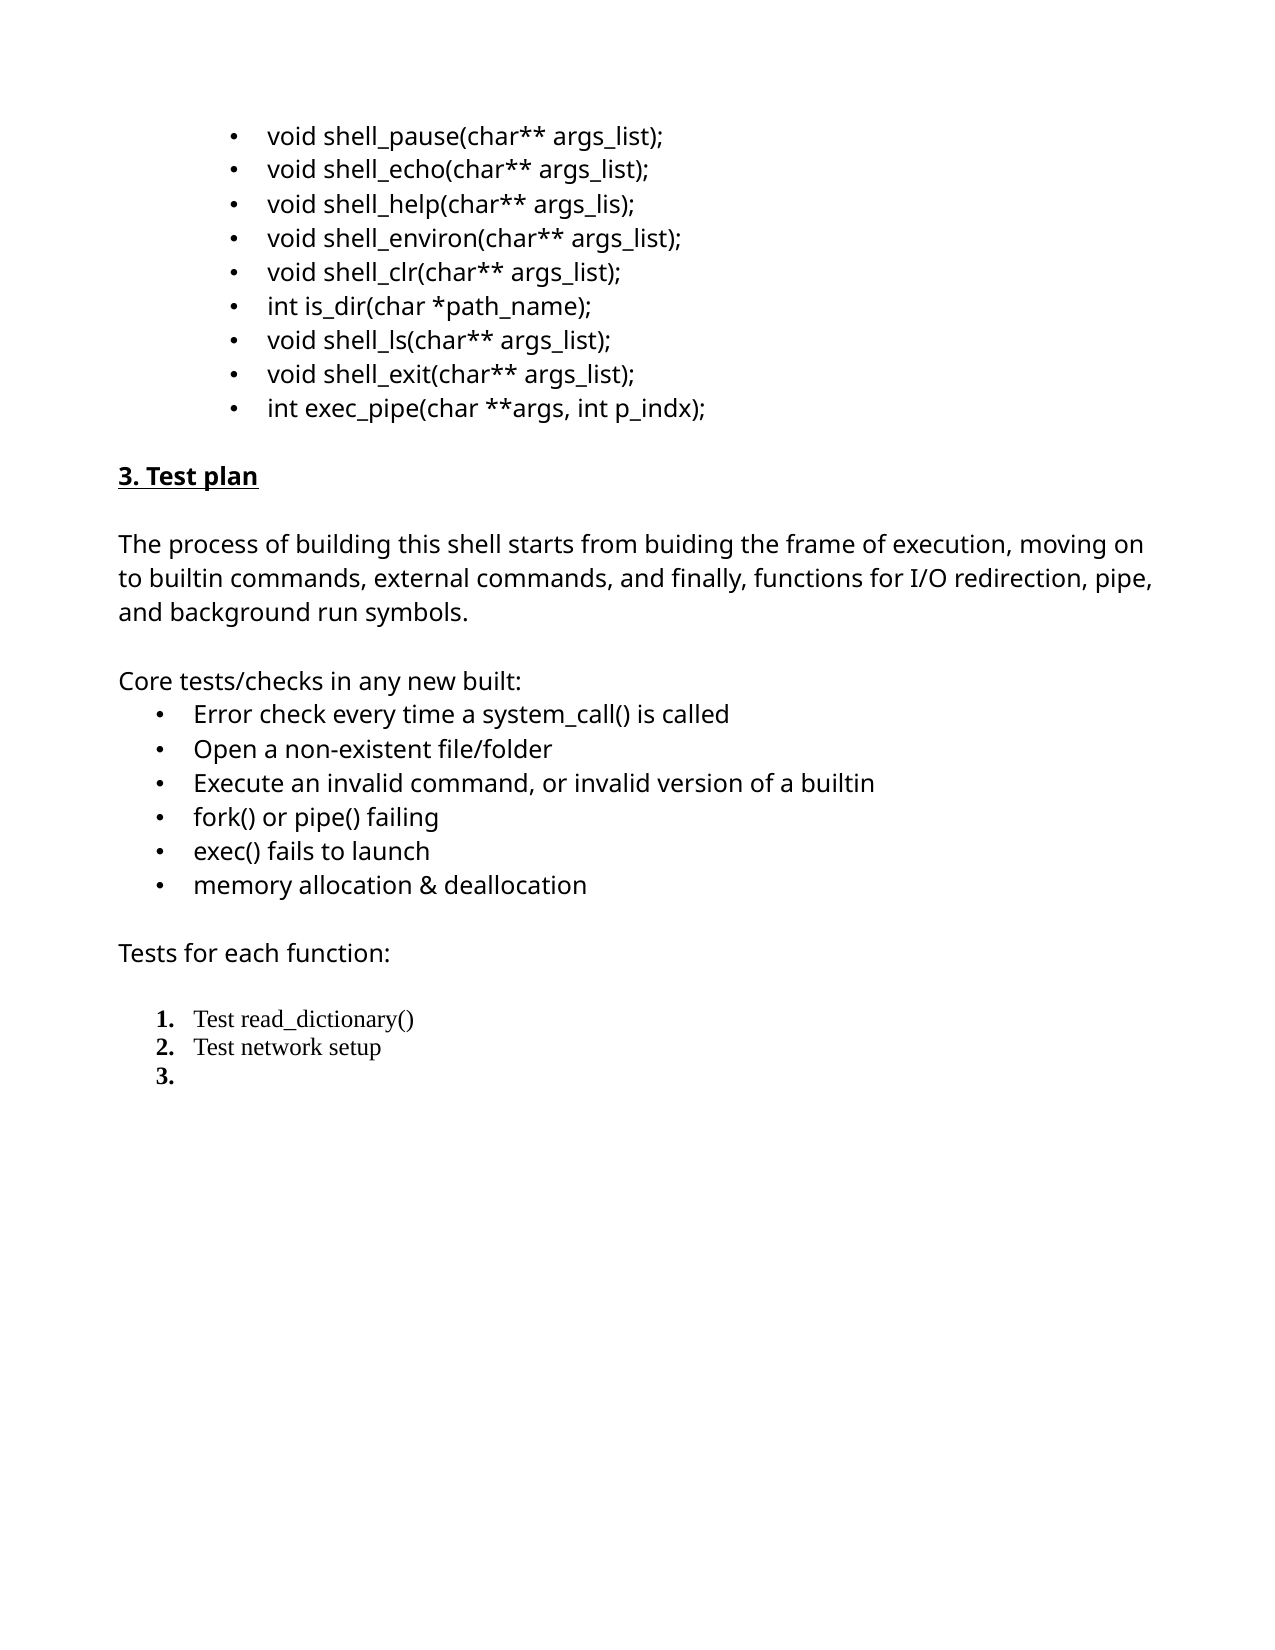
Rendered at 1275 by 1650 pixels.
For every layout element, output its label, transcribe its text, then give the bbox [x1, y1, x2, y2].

list Execute an invalid command, or invalid version of a builtin [156, 765, 1157, 799]
list void shell_pause(char** args_list); [229, 118, 1157, 152]
text Tests for each function: [118, 936, 1157, 970]
text Core tests/checks in any new built: [118, 663, 1157, 697]
list Test read_dictionary() [156, 1004, 1157, 1032]
list void shell_environ(char** args_list); [229, 220, 1157, 254]
list memory allocation & deallocation [156, 867, 1157, 902]
list void shell_echo(char** args_list); [229, 152, 1157, 186]
list Error check every time a system_call() is called [156, 697, 1157, 731]
list exec() fails to launch [156, 833, 1157, 867]
list void shell_ls(char** args_list); [229, 322, 1157, 357]
list Open a non-existent file/folder [156, 731, 1157, 765]
list fork() or pipe() failing [156, 799, 1157, 833]
list void shell_clr(char** args_list); [229, 254, 1157, 288]
list void shell_exit(char** args_list); [229, 357, 1157, 391]
text 3. Test plan [118, 459, 1157, 493]
text The process of building this shell starts from buiding the frame of execution, moving on to builtin commands, external commands, and finally, functions for I/O redirection, pipe, and background run symbols. [118, 527, 1157, 629]
list void shell_help(char** args_lis); [229, 186, 1157, 220]
list int exec_pipe(char **args, int p_indx); [229, 391, 1157, 425]
list Test network setup [156, 1032, 1157, 1061]
list int is_dir(char *path_name); [229, 288, 1157, 322]
